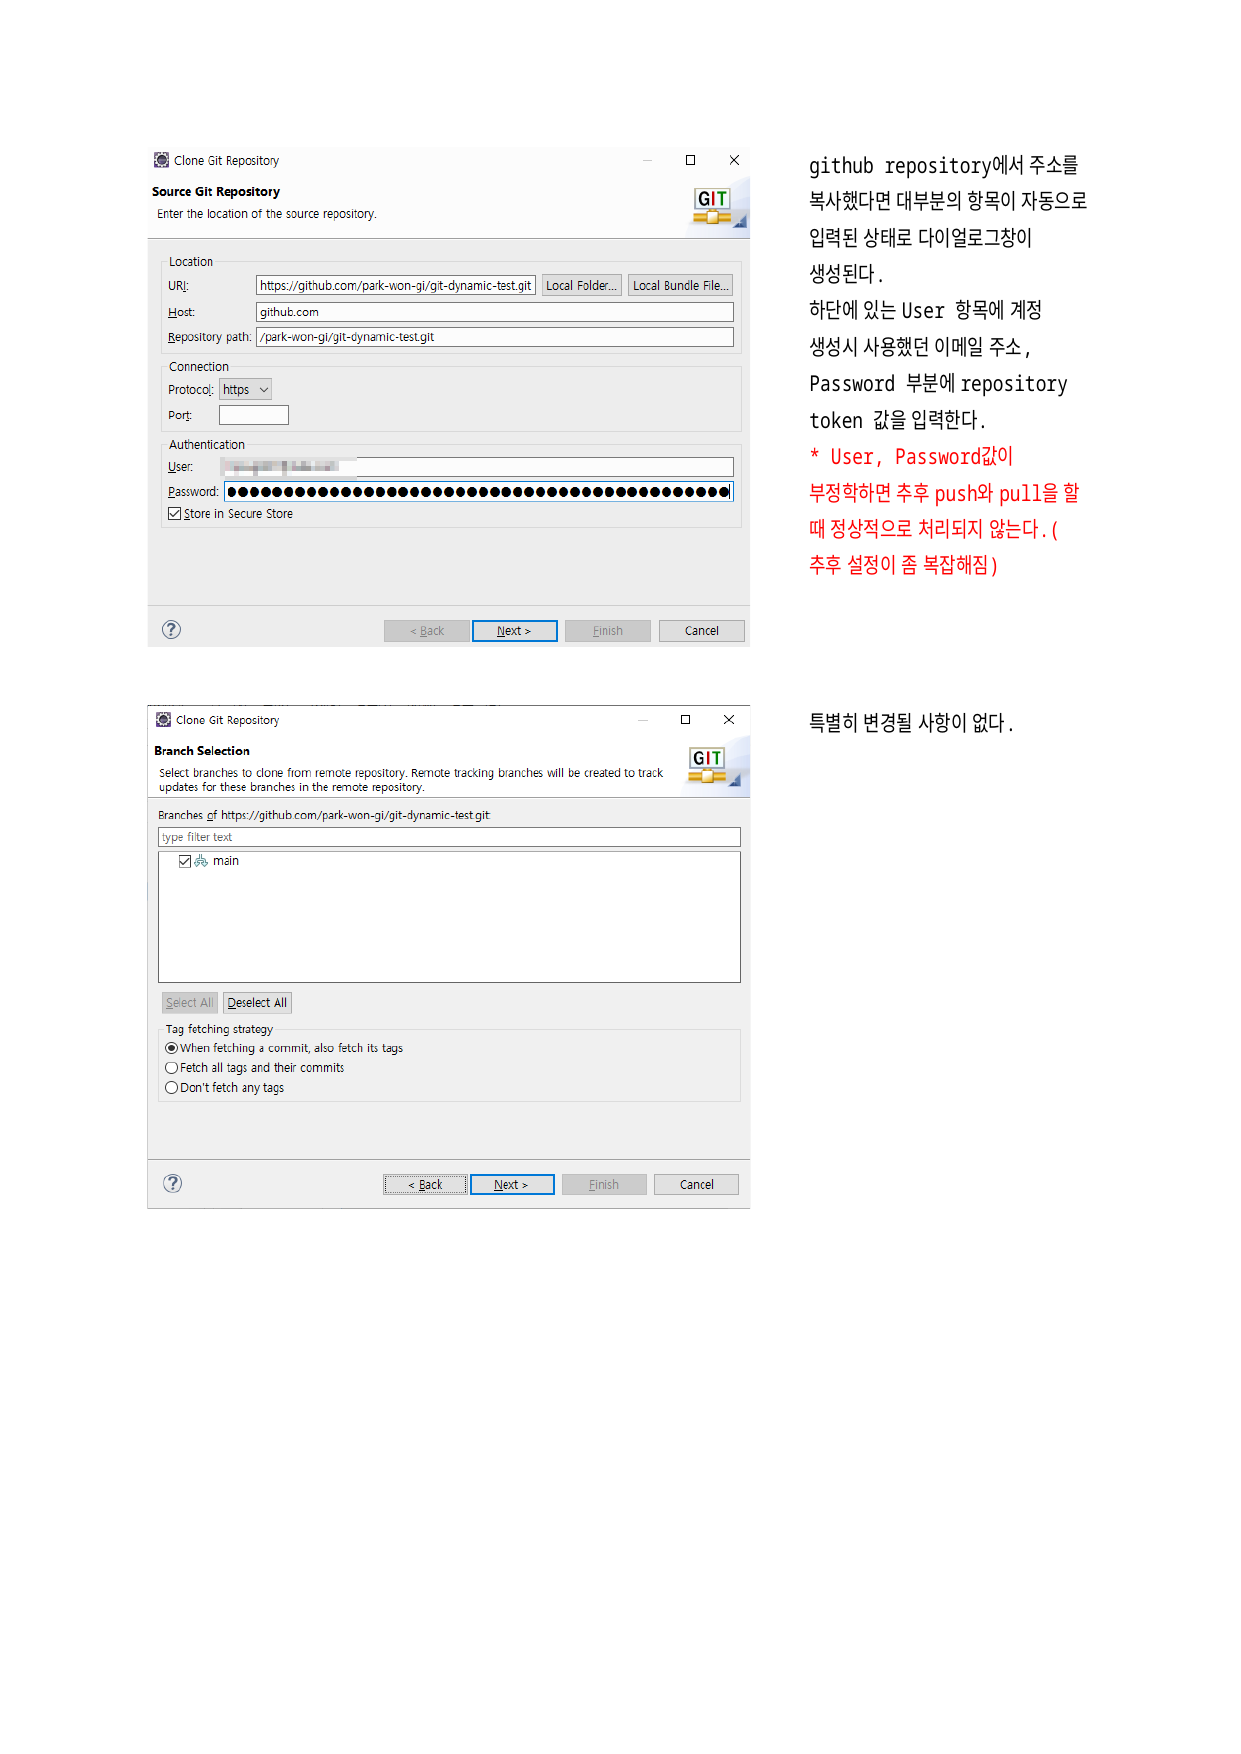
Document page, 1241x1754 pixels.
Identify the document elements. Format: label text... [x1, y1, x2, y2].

table_cell [118, 118, 779, 676]
picture [147, 705, 750, 1209]
table_cell 특별히 변경될 사항이 없다. [780, 676, 1122, 1238]
table_cell [118, 676, 779, 1238]
picture [147, 147, 750, 647]
table_cell github repository에서 주소를 복사했다면 대부분의 항목이 자동으로 입력된 상태로 다이얼로그창이 생성된다. 하단에 있는 User 항목에 계정 생성시 사용했던 이메일 주소, Password 부분에 repository token 값을 입력한다. * User, Password값이 부정학하면 추후 push와 pull을 할 때 정상적으로 처리되지 않는다.(추후 설정이 좀 복잡해짐) [780, 118, 1122, 676]
